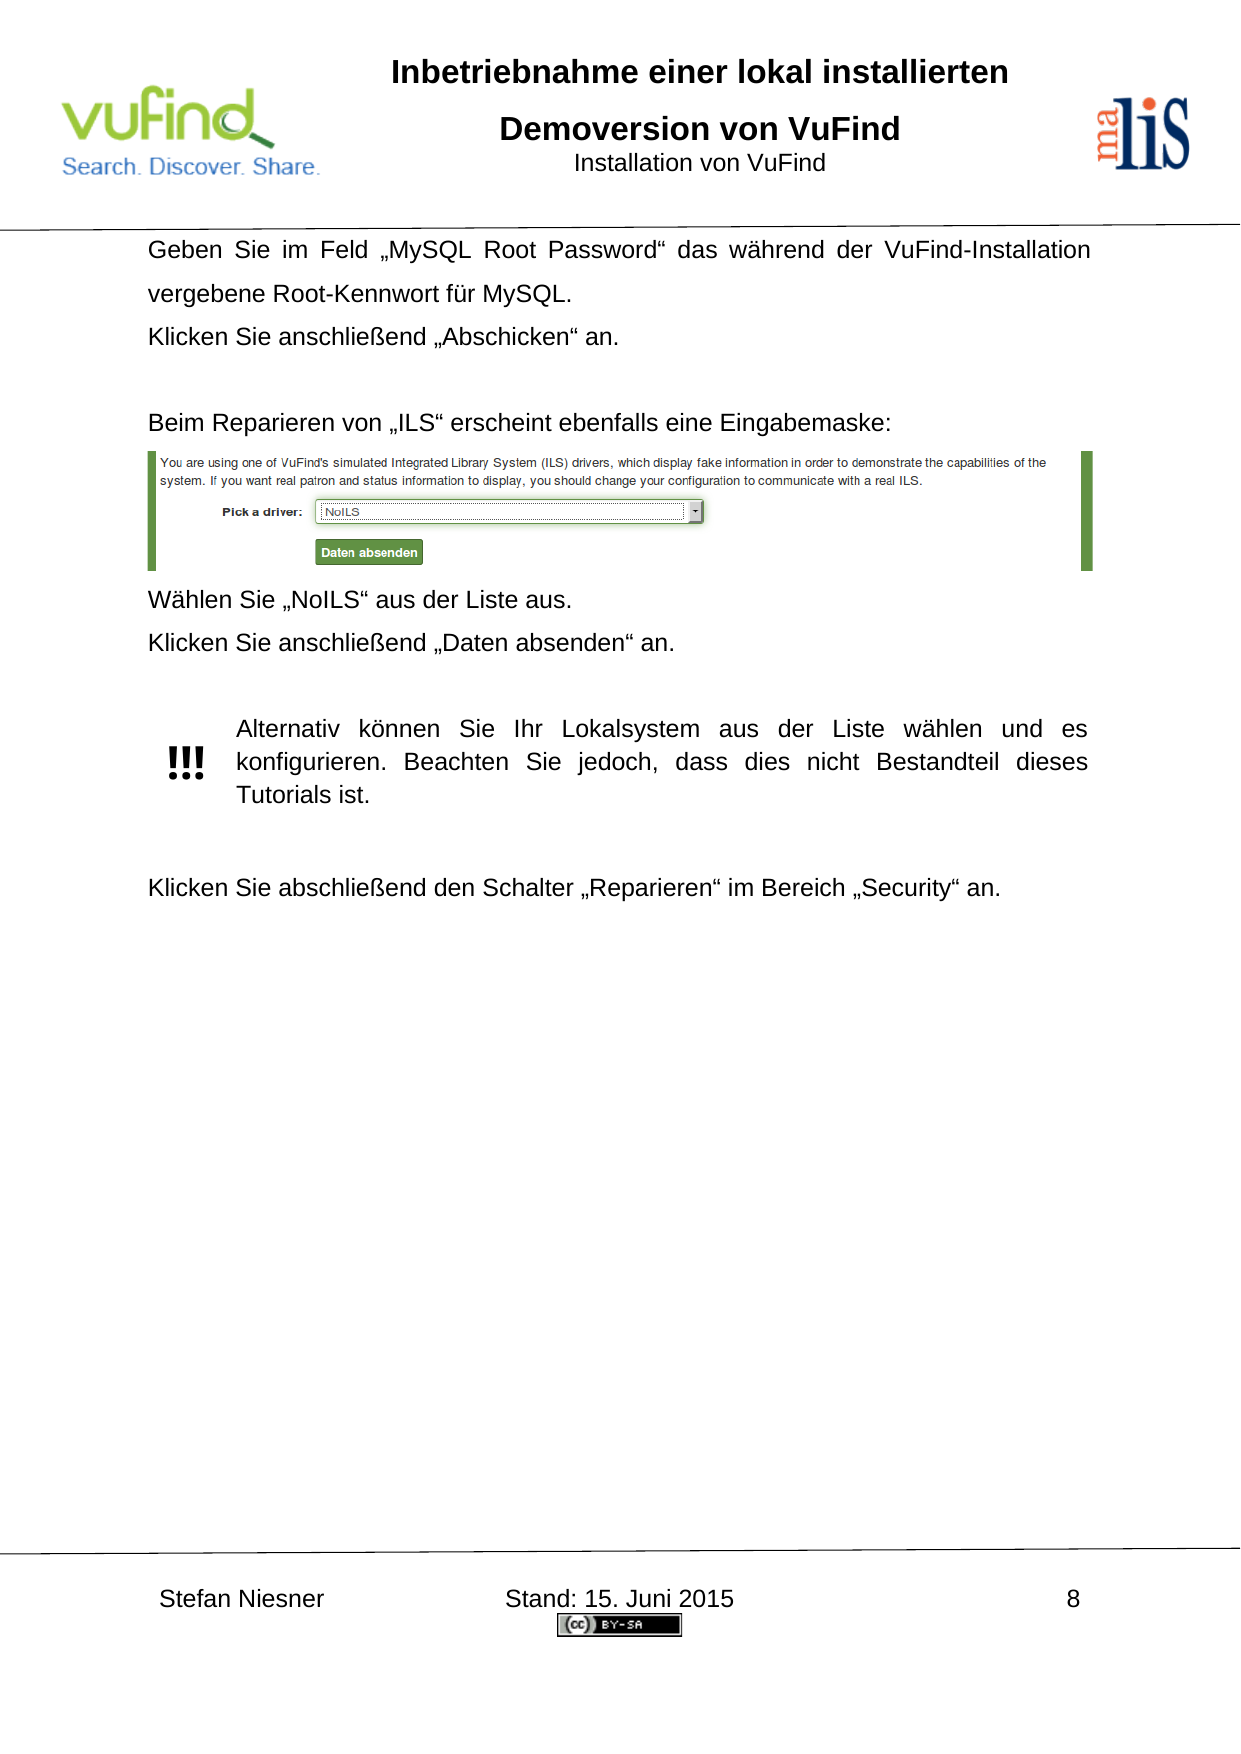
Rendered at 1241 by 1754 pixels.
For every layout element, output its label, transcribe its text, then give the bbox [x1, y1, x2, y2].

picture [59, 81, 325, 183]
text Klicken Sie anschließend „Daten absenden“ an. [148, 628, 1092, 657]
text Wählen Sie „NoILS“ aus der Liste aus. [148, 585, 1092, 613]
text Klicken Sie abschließend den Schalter „Reparieren“ im Bereich „Security“ an. [148, 873, 1092, 902]
picture [1092, 81, 1193, 181]
text Geben Sie im Feld „MySQL Root Password“ das während der VuFind-Installation vergebene Root-Kennwort für MySQL. [148, 235, 1092, 307]
table_header Alternativ können Sie Ihr Lokalsystem aus der Liste wählen und es konfigurieren. Beachten Sie jedoch, dass dies nicht Bestandteil dieses Tutorials ist. [225, 714, 1101, 830]
picture [557, 1613, 683, 1637]
table_header !!! [148, 714, 224, 830]
text Beim Reparieren von „ILS“ erscheint ebenfalls eine Eingabemaske: [148, 408, 1092, 437]
text Klicken Sie anschließend „Abschicken“ an. [148, 322, 1092, 350]
picture [147, 451, 1093, 571]
